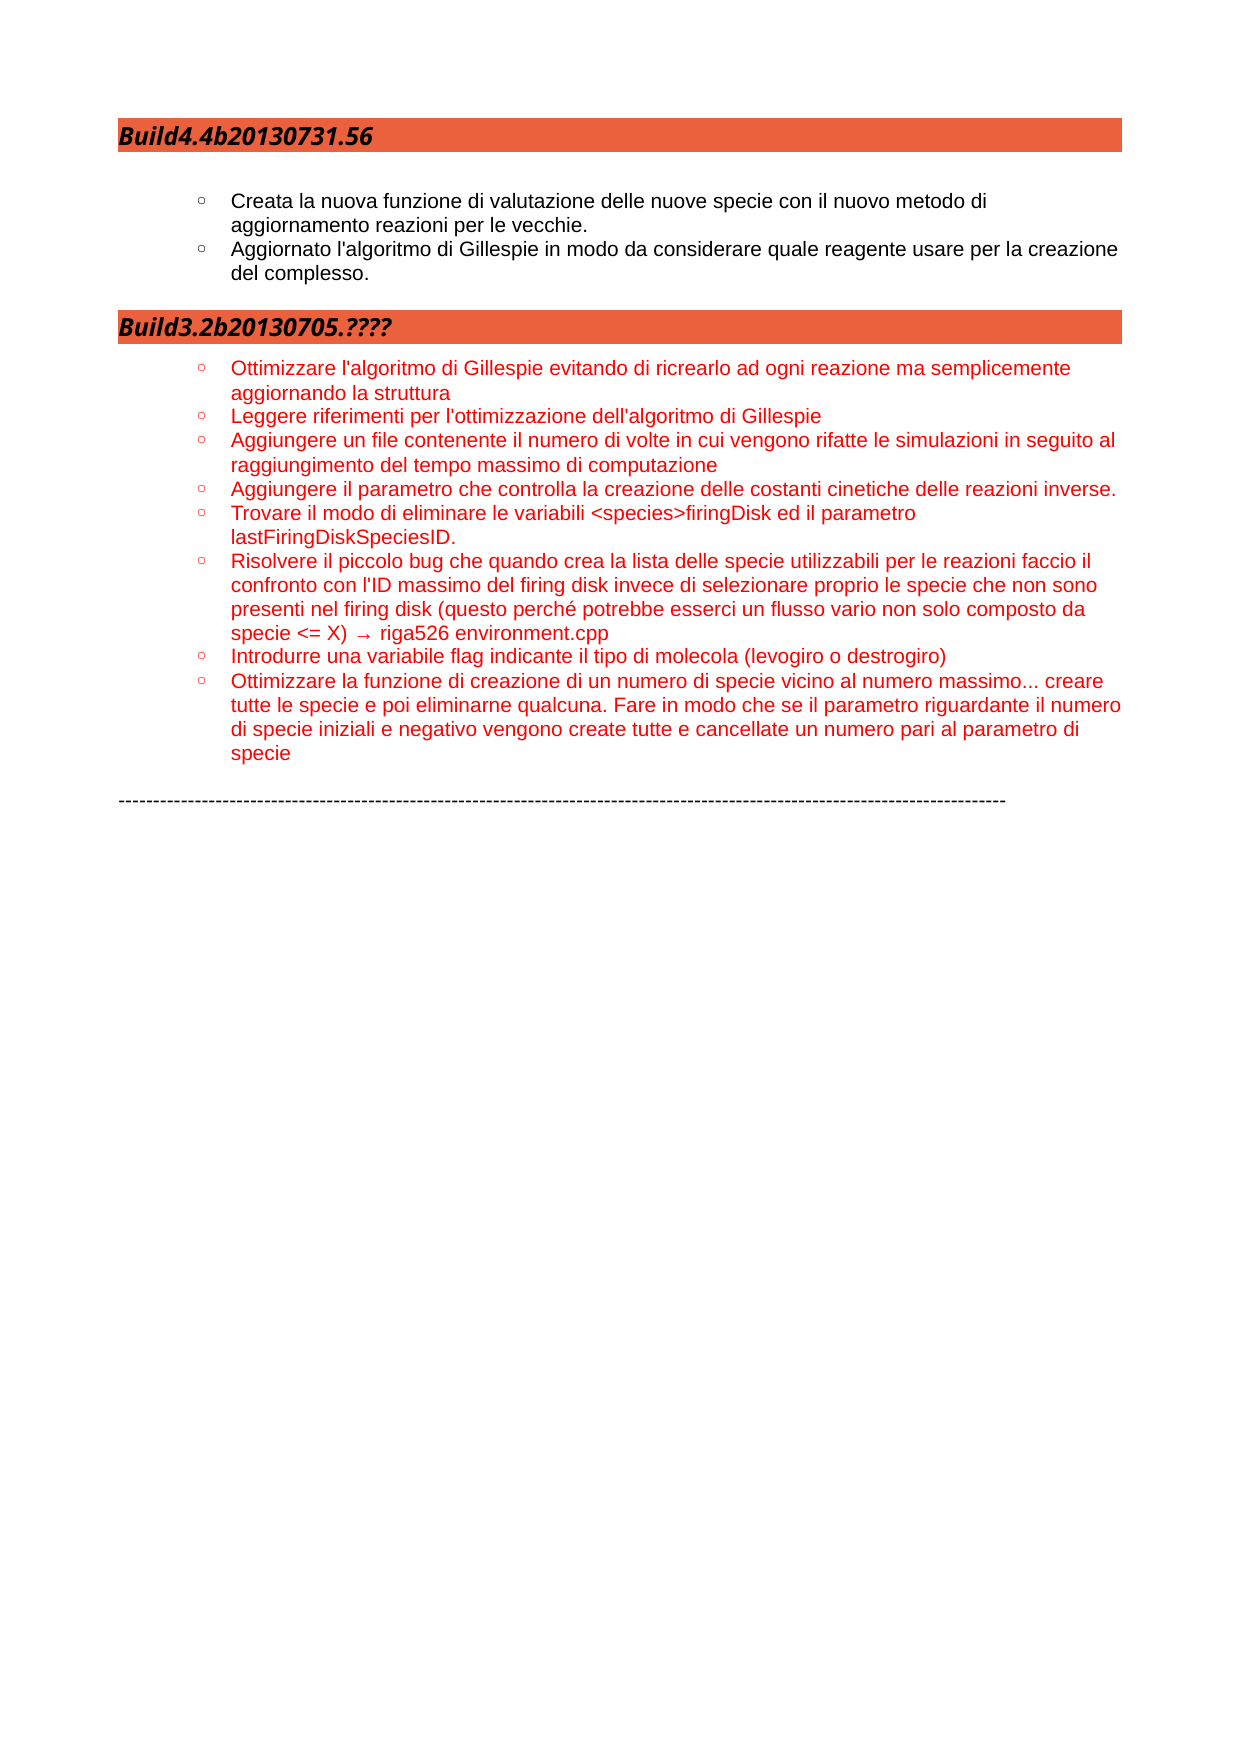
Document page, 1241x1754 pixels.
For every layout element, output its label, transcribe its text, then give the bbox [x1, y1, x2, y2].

list Risolvere il piccolo bug che quando crea la lista delle specie utilizzabili per le reazioni faccio il confronto con l'ID massimo del firing disk invece di selezionare proprio le specie che non sono presenti nel firing disk (questo perché potrebbe esserci un flusso vario non solo composto da specie <= X) → riga526 environment.cpp [193, 548, 1122, 644]
list Trovare il modo di eliminare le variabili <species>firingDisk ed il parametro lastFiringDiskSpeciesID. [193, 500, 1122, 548]
list Ottimizzare la funzione di creazione di un numero di specie vicino al numero massimo... creare tutte le specie e poi eliminarne qualcuna. Fare in modo che se il parametro riguardante il numero di specie iniziali e negativo vengono create tutte e cancellate un numero pari al parametro di specie [193, 668, 1122, 764]
list Aggiornato l'algoritmo di Gillespie in modo da considerare quale reagente usare per la creazione del complesso. [193, 237, 1122, 285]
list Aggiungere un file contenente il numero di volte in cui vengono rifatte le simulazioni in seguito al raggiungimento del tempo massimo di computazione [193, 428, 1122, 476]
subtitle Build4.4b20130731.56 [118, 118, 1122, 152]
list Aggiungere il parametro che controlla la creazione delle costanti cinetiche delle reazioni inverse. [193, 476, 1122, 500]
list Leggere riferimenti per l'ottimizzazione dell'algoritmo di Gillespie [193, 404, 1122, 428]
list Creata la nuova funzione di valutazione delle nuove specie con il nuovo metodo di aggiornamento reazioni per le vecchie. [193, 189, 1122, 237]
list Introdurre una variabile flag indicante il tipo di molecola (levogiro o destrogiro) [193, 644, 1122, 668]
list Ottimizzare l'algoritmo di Gillespie evitando di ricrearlo ad ogni reazione ma semplicemente aggiornando la struttura [193, 356, 1122, 404]
text -------------------------------------------------------------------------------------------------------------------------------- [118, 788, 1122, 812]
subtitle Build3.2b20130705.???? [118, 310, 1122, 344]
